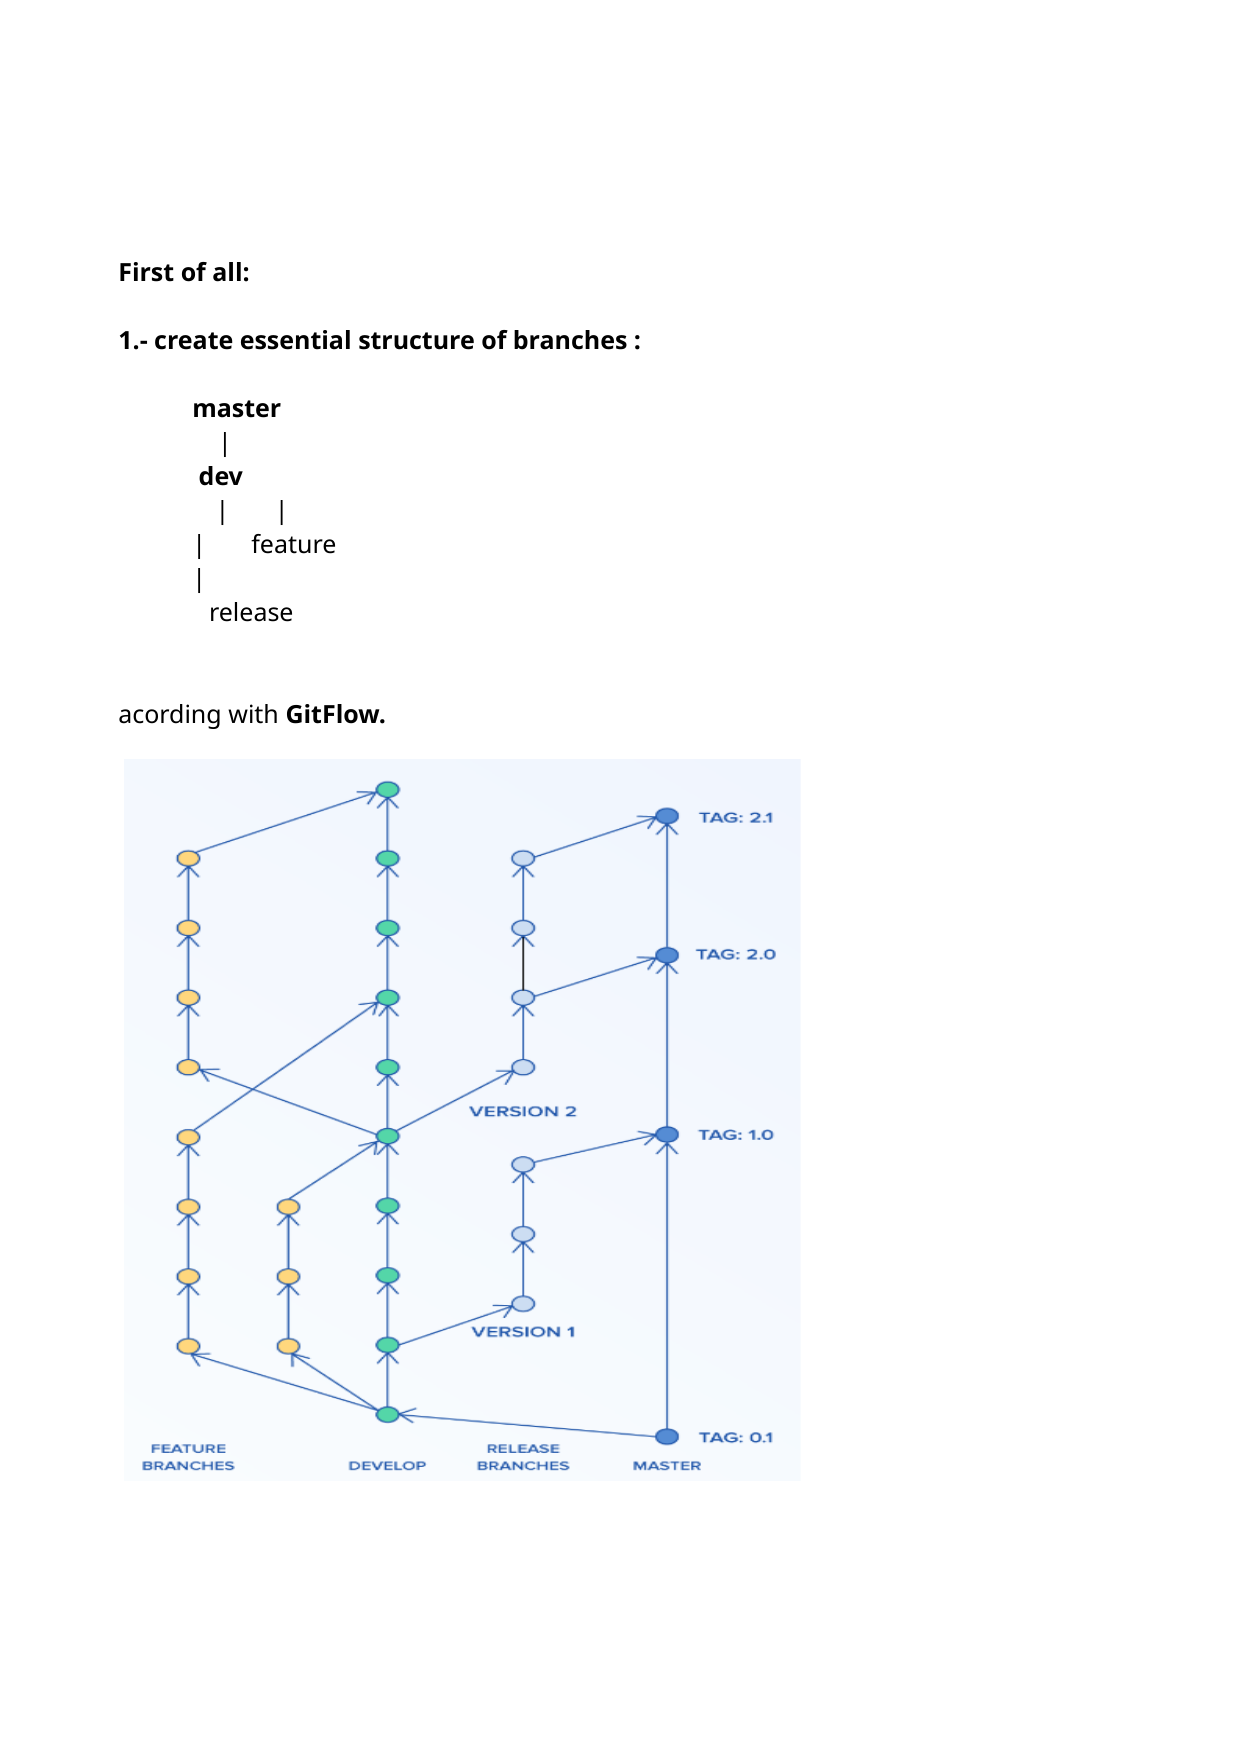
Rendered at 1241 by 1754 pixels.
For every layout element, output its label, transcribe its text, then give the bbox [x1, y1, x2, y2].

text | | [118, 493, 1122, 527]
text 1.- create essential structure of branches : [118, 322, 1122, 357]
text First of all: [118, 254, 1122, 288]
text master [118, 391, 1122, 425]
text acording with GitFlow. [118, 697, 1122, 731]
text release [118, 595, 1122, 629]
picture [124, 759, 801, 1481]
text | [118, 561, 1122, 595]
text | feature [118, 527, 1122, 561]
text dev [118, 459, 1122, 493]
text | [118, 425, 1122, 459]
